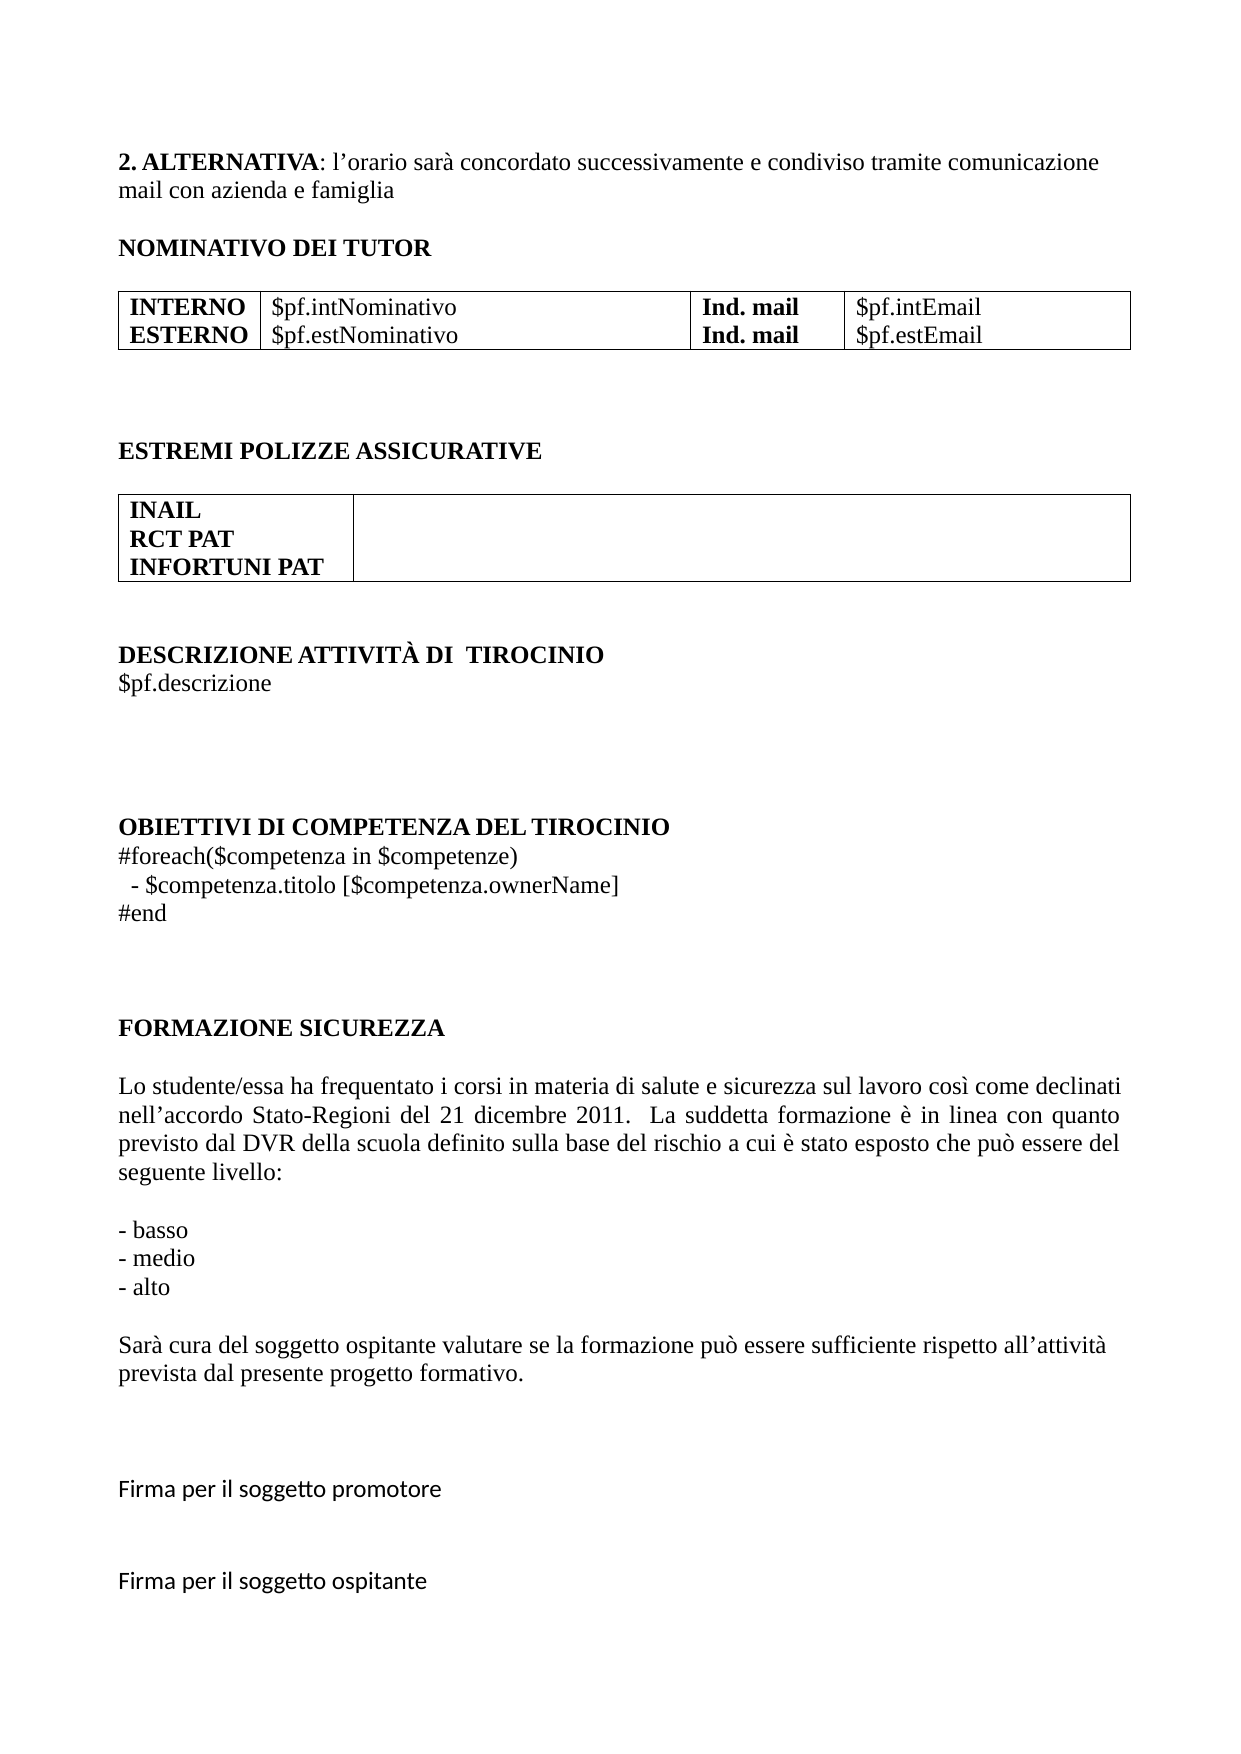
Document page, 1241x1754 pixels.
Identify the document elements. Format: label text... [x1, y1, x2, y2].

subtitle OBIETTIVI DI COMPETENZA DEL TIROCINIO [118, 812, 1122, 841]
table_header Ind. mail [691, 292, 844, 320]
subtitle $pf.descrizione [118, 668, 1122, 697]
subtitle 2. ALTERNATIVA: l’orario sarà concordato successivamente e condiviso tramite comunicazione mail con azienda e famiglia [118, 147, 1122, 204]
table_header [354, 495, 1130, 524]
table_header $pf.intEmail [845, 292, 1130, 320]
subtitle ESTREMI POLIZZE ASSICURATIVE [118, 436, 1122, 465]
subtitle #foreach($competenza in $competenze) [118, 841, 1122, 870]
table_header $pf.intNominativo [261, 292, 690, 320]
table_cell [354, 524, 1130, 552]
table_header INTERNO [119, 292, 260, 320]
subtitle FORMAZIONE SICUREZZA [118, 1013, 1122, 1042]
table_cell [354, 553, 1130, 581]
subtitle DESCRIZIONE ATTIVITÀ DI TIROCINIO [118, 640, 1122, 668]
table_cell INFORTUNI PAT [119, 553, 353, 581]
subtitle Sarà cura del soggetto ospitante valutare se la formazione può essere sufficiente rispetto all’attività prevista dal presente progetto formativo. [118, 1330, 1122, 1387]
subtitle - basso [118, 1215, 1122, 1243]
subtitle Firma per il soggetto promotore [118, 1473, 1122, 1504]
table_cell $pf.estNominativo [261, 320, 690, 349]
subtitle #end [118, 898, 1122, 927]
table_cell $pf.estEmail [845, 320, 1130, 349]
table_cell RCT PAT [119, 524, 353, 552]
subtitle - alto [118, 1272, 1122, 1301]
subtitle - $competenza.titolo [$competenza.ownerName] [118, 870, 1122, 898]
subtitle Lo studente/essa ha frequentato i corsi in materia di salute e sicurezza sul lavoro così come declinati nell’accordo Stato-Regioni del 21 dicembre 2011. La suddetta formazione è in linea con quanto previsto dal DVR della scuola definito sulla base del rischio a cui è stato esposto che può essere del seguente livello: [118, 1071, 1122, 1186]
table_cell Ind. mail [691, 320, 844, 349]
table_cell ESTERNO [119, 320, 260, 349]
subtitle - medio [118, 1243, 1122, 1272]
subtitle NOMINATIVO DEI TUTOR [118, 233, 1122, 262]
subtitle Firma per il soggetto ospitante [118, 1565, 1122, 1596]
table_header INAIL [119, 495, 353, 524]
